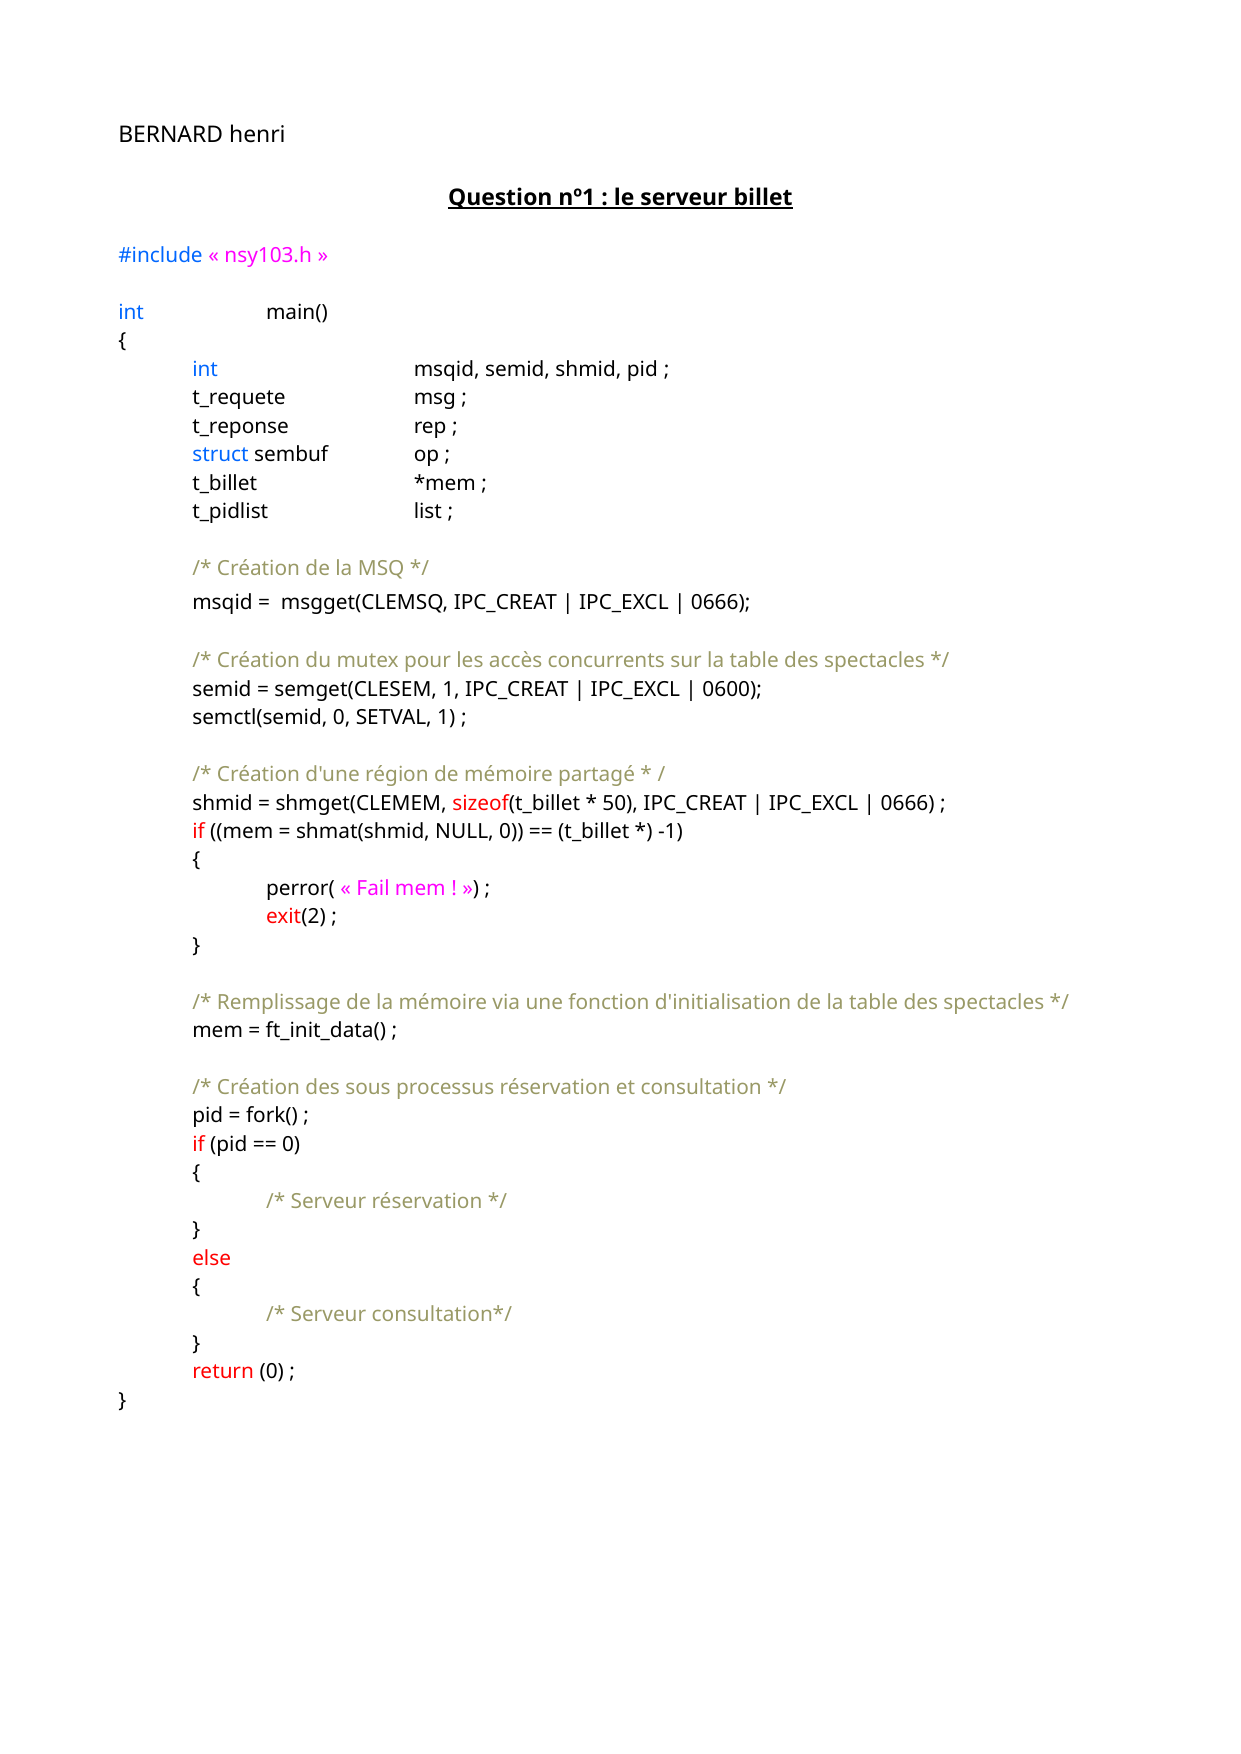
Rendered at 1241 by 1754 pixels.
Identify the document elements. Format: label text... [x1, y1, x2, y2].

text /* Remplissage de la mémoire via une fonction d'initialisation de la table des spectacles */ [118, 987, 1122, 1015]
text mem = ft_init_data() ; [118, 1015, 1122, 1044]
text Question nº1 : le serveur billet [118, 181, 1122, 212]
text /* Création d'une région de mémoire partagé * / [118, 759, 1122, 788]
text struct sembuf op ; [118, 439, 1122, 468]
text /* Création du mutex pour les accès concurrents sur la table des spectacles */ [118, 646, 1122, 674]
text /* Création de la MSQ */ [118, 553, 1122, 582]
text else [118, 1243, 1122, 1271]
text msqid = msgget(CLEMSQ, IPC_CREAT | IPC_EXCL | 0666); [118, 582, 1122, 617]
text shmid = shmget(CLEMEM, sizeof(t_billet * 50), IPC_CREAT | IPC_EXCL | 0666) ; [118, 788, 1122, 816]
text exit(2) ; [118, 901, 1122, 930]
text return (0) ; [118, 1356, 1122, 1385]
text semctl(semid, 0, SETVAL, 1) ; [118, 702, 1122, 731]
text semid = semget(CLESEM, 1, IPC_CREAT | IPC_EXCL | 0600); [118, 674, 1122, 702]
text { [118, 844, 1122, 873]
text /* Serveur réservation */ [118, 1186, 1122, 1214]
text { [118, 1157, 1122, 1186]
text { [118, 326, 1122, 354]
text /* Création des sous processus réservation et consultation */ [118, 1072, 1122, 1101]
text int main() [118, 297, 1122, 326]
text t_reponse rep ; [118, 411, 1122, 439]
text t_billet *mem ; [118, 468, 1122, 496]
text /* Serveur consultation*/ [118, 1299, 1122, 1328]
text t_requete msg ; [118, 382, 1122, 411]
text int msqid, semid, shmid, pid ; [118, 354, 1122, 382]
text t_pidlist list ; [118, 496, 1122, 525]
text if (pid == 0) [118, 1129, 1122, 1157]
text { [118, 1271, 1122, 1299]
text } [118, 1214, 1122, 1243]
text perror( « Fail mem ! ») ; [118, 873, 1122, 901]
text } [118, 1328, 1122, 1356]
text } [118, 930, 1122, 958]
text BERNARD henri [118, 118, 1122, 149]
text } [118, 1385, 1122, 1413]
text pid = fork() ; [118, 1101, 1122, 1129]
text if ((mem = shmat(shmid, NULL, 0)) == (t_billet *) -1) [118, 816, 1122, 844]
text #include « nsy103.h » [118, 240, 1122, 269]
